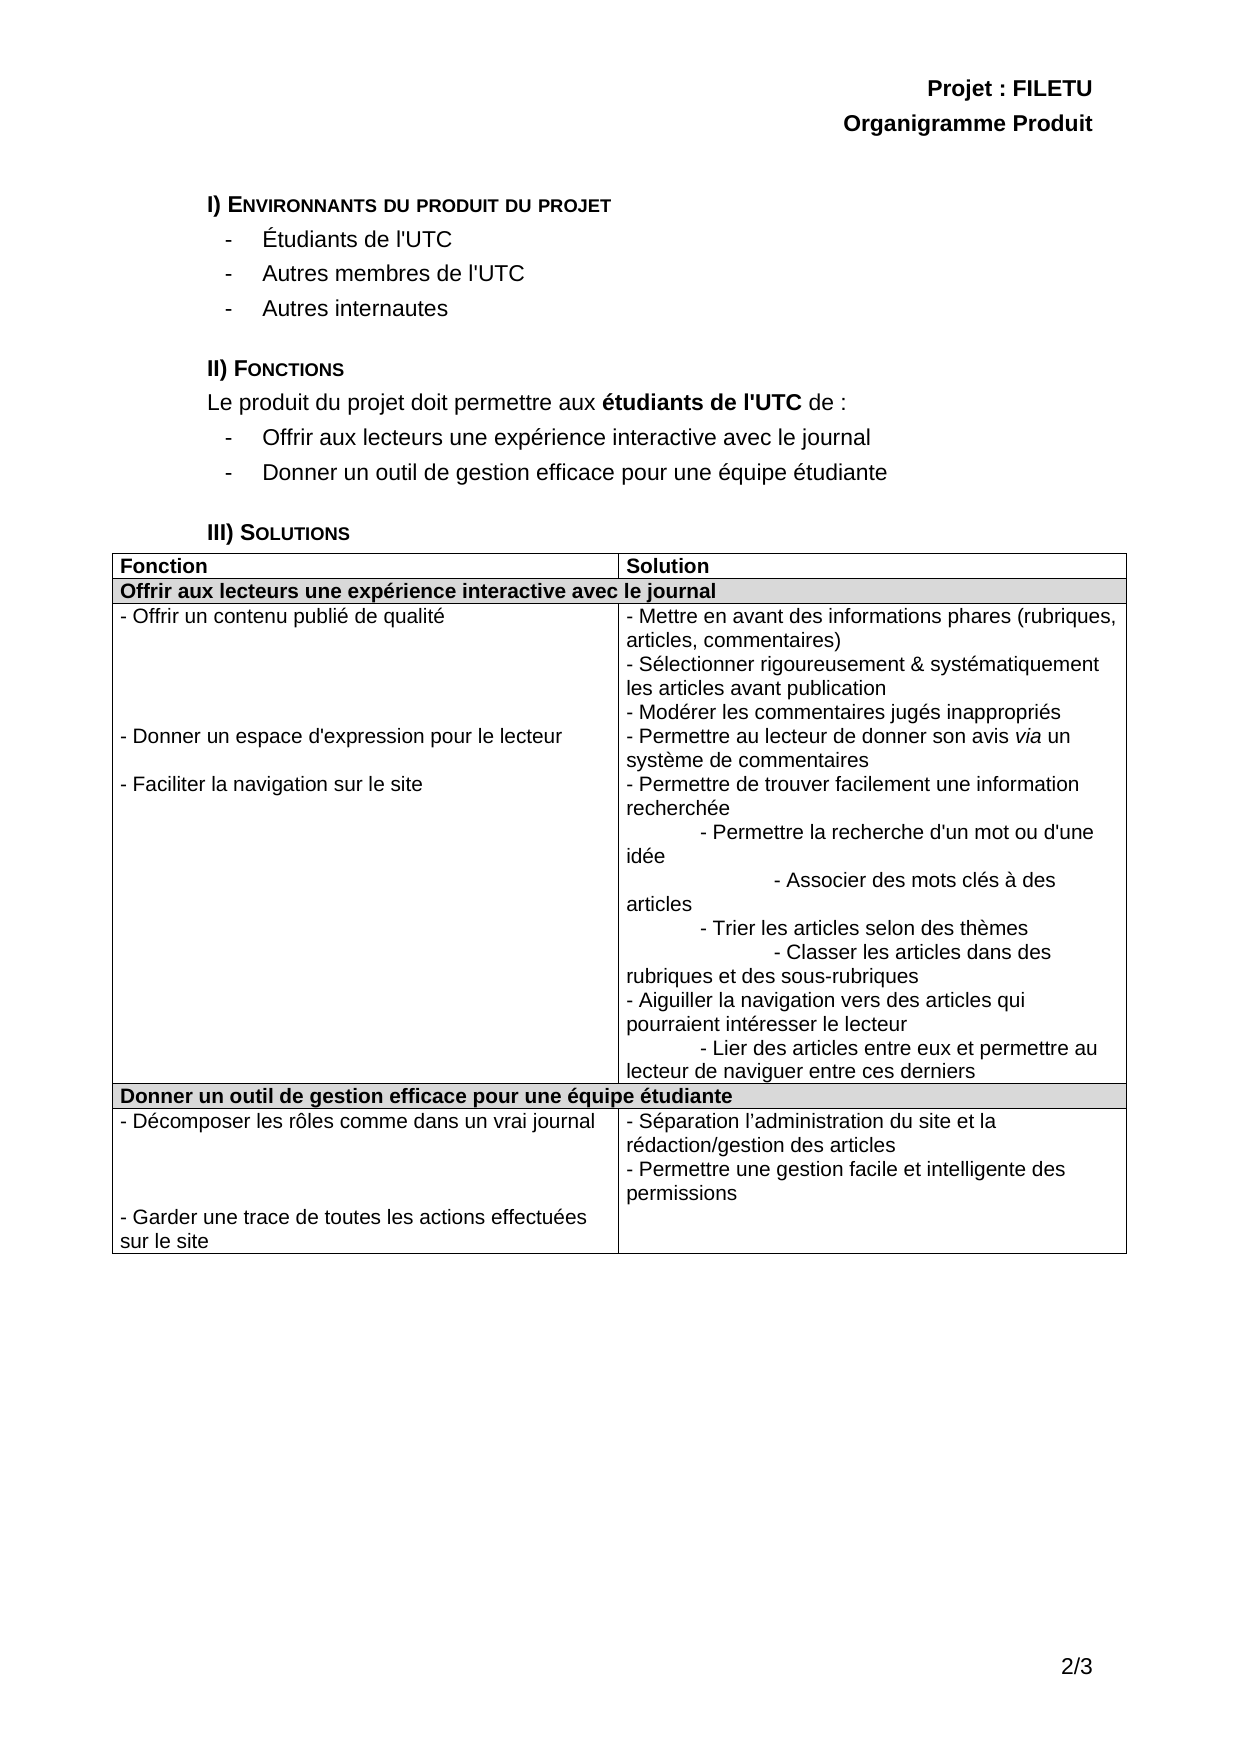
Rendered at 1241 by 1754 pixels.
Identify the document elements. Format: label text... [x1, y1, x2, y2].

list Autres internautes [224, 295, 1092, 321]
list Autres membres de l'UTC [224, 260, 1092, 287]
table_cell - Mettre en avant des informations phares (rubriques, articles, commentaires) - Sélectionner rigoureusement & systématiquement les articles avant publication - Modérer les commentaires jugés inappropriés - Permettre au lecteur de donner son avis via un système de commentaires - Permettre de trouver facilement une information recherchée - Permettre la recherche d'un mot ou d'une idée - Associer des mots clés à des articles - Trier les articles selon des thèmes - Classer les articles dans des rubriques et des sous-rubriques - Aiguiller la navigation vers des articles qui pourraient intéresser le lecteur - Lier des articles entre eux et permettre au lecteur de naviguer entre ces derniers [619, 604, 1126, 1083]
table_cell - Séparation l’administration du site et la rédaction/gestion des articles - Permettre une gestion facile et intelligente des permissions [619, 1109, 1126, 1253]
table_cell Offrir aux lecteurs une expérience interactive avec le journal [113, 579, 1126, 603]
list Offrir aux lecteurs une expérience interactive avec le journal [224, 424, 1092, 450]
text Le produit du projet doit permettre aux étudiants de l'UTC de : [207, 389, 1092, 416]
table_cell - Décomposer les rôles comme dans un vrai journal - Garder une trace de toutes les actions effectuées sur le site [113, 1109, 618, 1253]
table_cell - Offrir un contenu publié de qualité - Donner un espace d'expression pour le lecteur - Faciliter la navigation sur le site [113, 604, 618, 1083]
table_cell Donner un outil de gestion efficace pour une équipe étudiante [113, 1084, 1126, 1108]
table_header Solution [619, 554, 1126, 578]
table_header Fonction [113, 554, 618, 578]
subtitle Environnants du produit du projet [207, 191, 1092, 217]
subtitle Solutions [207, 518, 1092, 545]
subtitle Fonctions [207, 355, 1092, 381]
list Donner un outil de gestion efficace pour une équipe étudiante [224, 459, 1092, 485]
list Étudiants de l'UTC [224, 226, 1092, 252]
